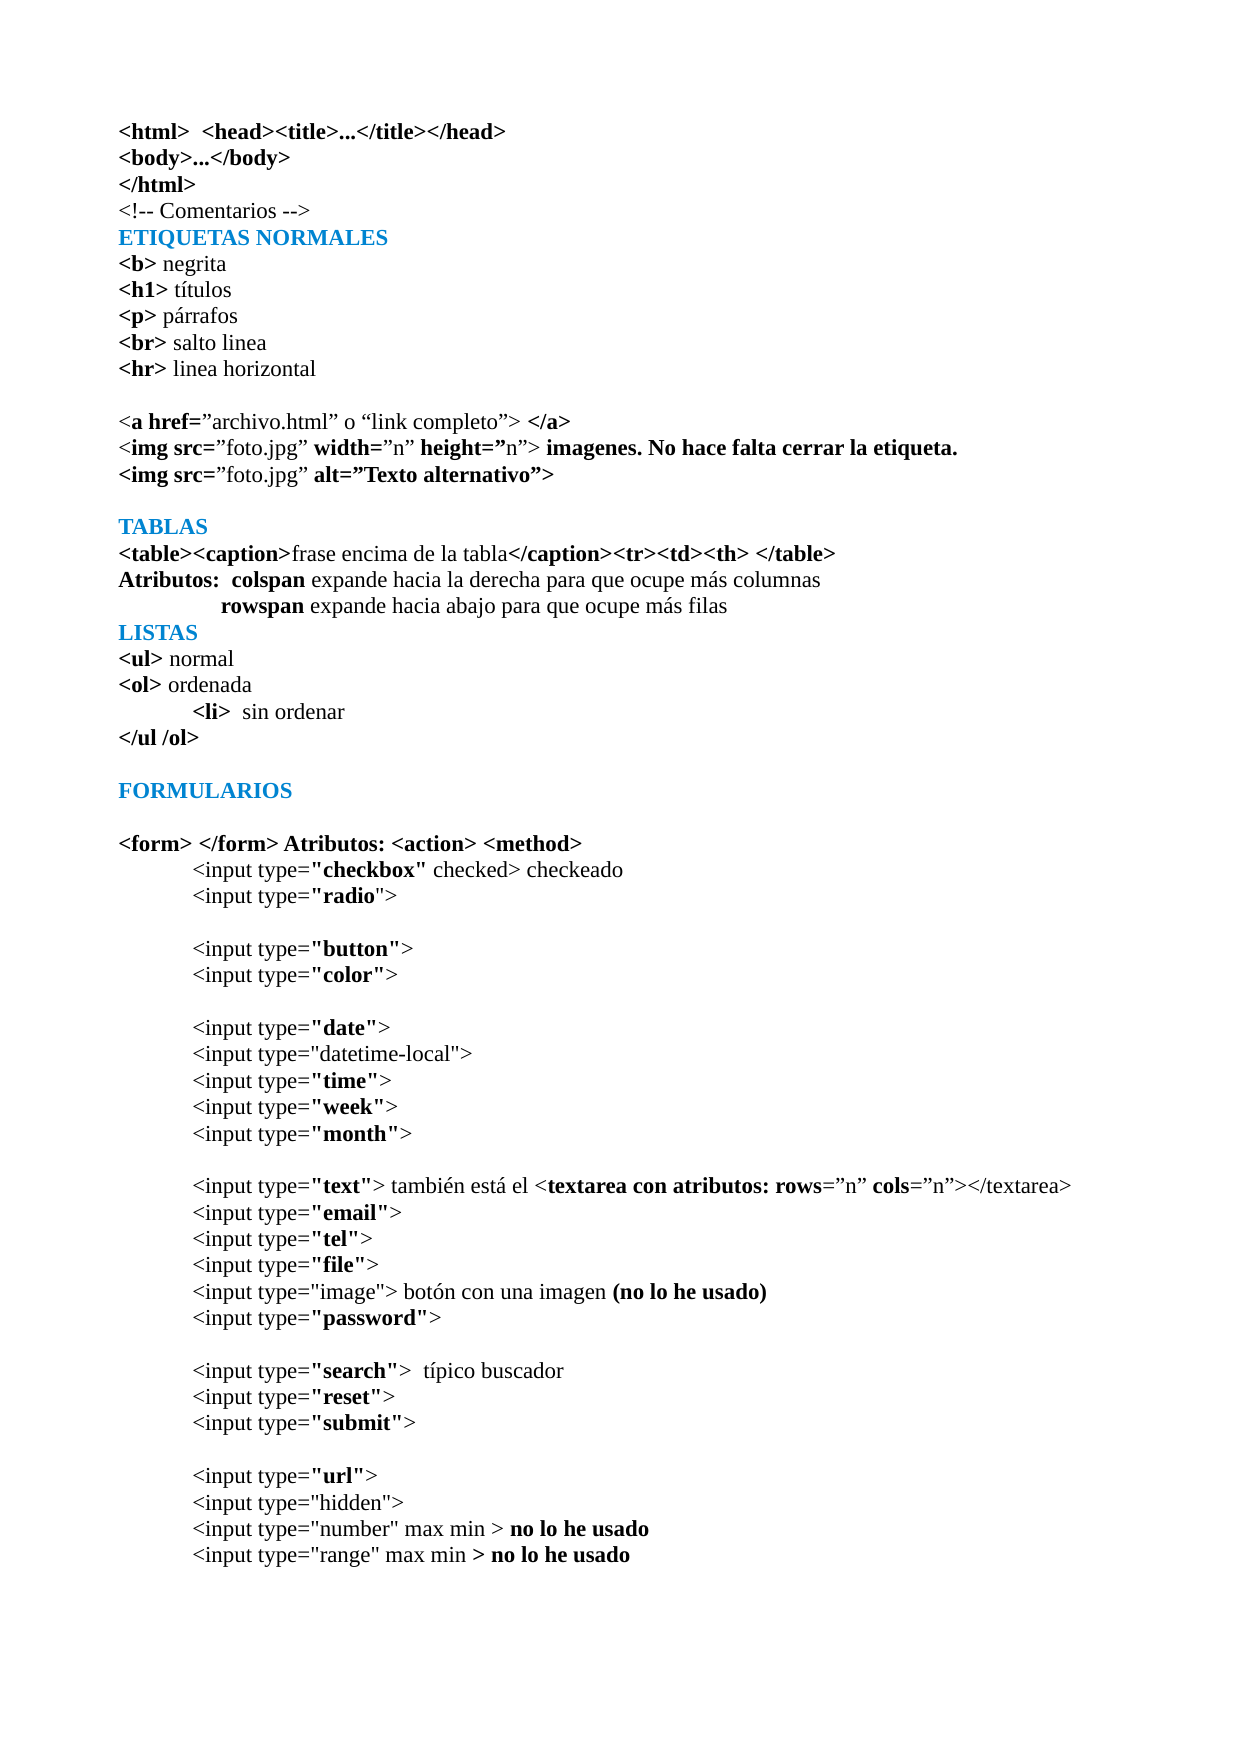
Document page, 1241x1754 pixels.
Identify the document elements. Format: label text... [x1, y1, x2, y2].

text <input type="text"> también está el <textarea con atributos: rows=”n” cols=”n”></textarea> [118, 1172, 1122, 1199]
text <input type="image"> botón con una imagen (no lo he usado) [118, 1278, 1122, 1304]
text <input type="email"> [118, 1199, 1122, 1225]
text <hr> linea horizontal [118, 355, 1122, 382]
text rowspan expande hacia abajo para que ocupe más filas [118, 592, 1122, 619]
text </html> [118, 171, 1122, 197]
text Atributos: colspan expande hacia la derecha para que ocupe más columnas [118, 566, 1122, 592]
text <!-- Comentarios --> [118, 197, 1122, 223]
text FORMULARIOS [118, 777, 1122, 803]
text <table><caption>frase encima de la tabla</caption><tr><td><th> </table> [118, 540, 1122, 566]
text <img src=”foto.jpg” width=”n” height=”n”> imagenes. No hace falta cerrar la etiqueta. [118, 434, 1122, 461]
text <h1> títulos [118, 276, 1122, 303]
text <input type="range" max min > no lo he usado [118, 1541, 1122, 1568]
text <input type="file"> [118, 1251, 1122, 1278]
text <input type="hidden"> [118, 1488, 1122, 1515]
text <img src=”foto.jpg” alt=”Texto alternativo”> [118, 461, 1122, 487]
text <input type="button"> [118, 935, 1122, 961]
text <ol> ordenada [118, 672, 1122, 698]
text <p> párrafos [118, 303, 1122, 329]
text <input type="date"> [118, 1014, 1122, 1041]
text <a href=”archivo.html” o “link completo”> </a> [118, 408, 1122, 434]
text <input type="number" max min > no lo he usado [118, 1515, 1122, 1541]
text </ul /ol> [118, 724, 1122, 751]
text LISTAS [118, 619, 1122, 645]
text <body>...</body> [118, 144, 1122, 171]
text <input type="search"> típico buscador [118, 1357, 1122, 1383]
text <input type="submit"> [118, 1409, 1122, 1436]
text <input type="month"> [118, 1119, 1122, 1146]
text <form> </form> Atributos: <action> <method> [118, 830, 1122, 856]
text <input type="reset"> [118, 1383, 1122, 1409]
text <input type="password"> [118, 1304, 1122, 1330]
text <li> sin ordenar [118, 698, 1122, 724]
text <input type="week"> [118, 1093, 1122, 1119]
text <input type="datetime-local"> [118, 1041, 1122, 1067]
text <b> negrita [118, 250, 1122, 276]
text <input type="tel"> [118, 1225, 1122, 1251]
text <ul> normal [118, 645, 1122, 672]
text <html> <head><title>...</title></head> [118, 118, 1122, 144]
text <input type="checkbox" checked> checkeado [118, 856, 1122, 882]
text TABLAS [118, 513, 1122, 540]
text <br> salto linea [118, 329, 1122, 355]
text <input type="time"> [118, 1067, 1122, 1093]
text ETIQUETAS NORMALES [118, 223, 1122, 250]
text <input type="color"> [118, 961, 1122, 988]
text <input type="radio"> [118, 882, 1122, 909]
text <input type="url"> [118, 1462, 1122, 1488]
